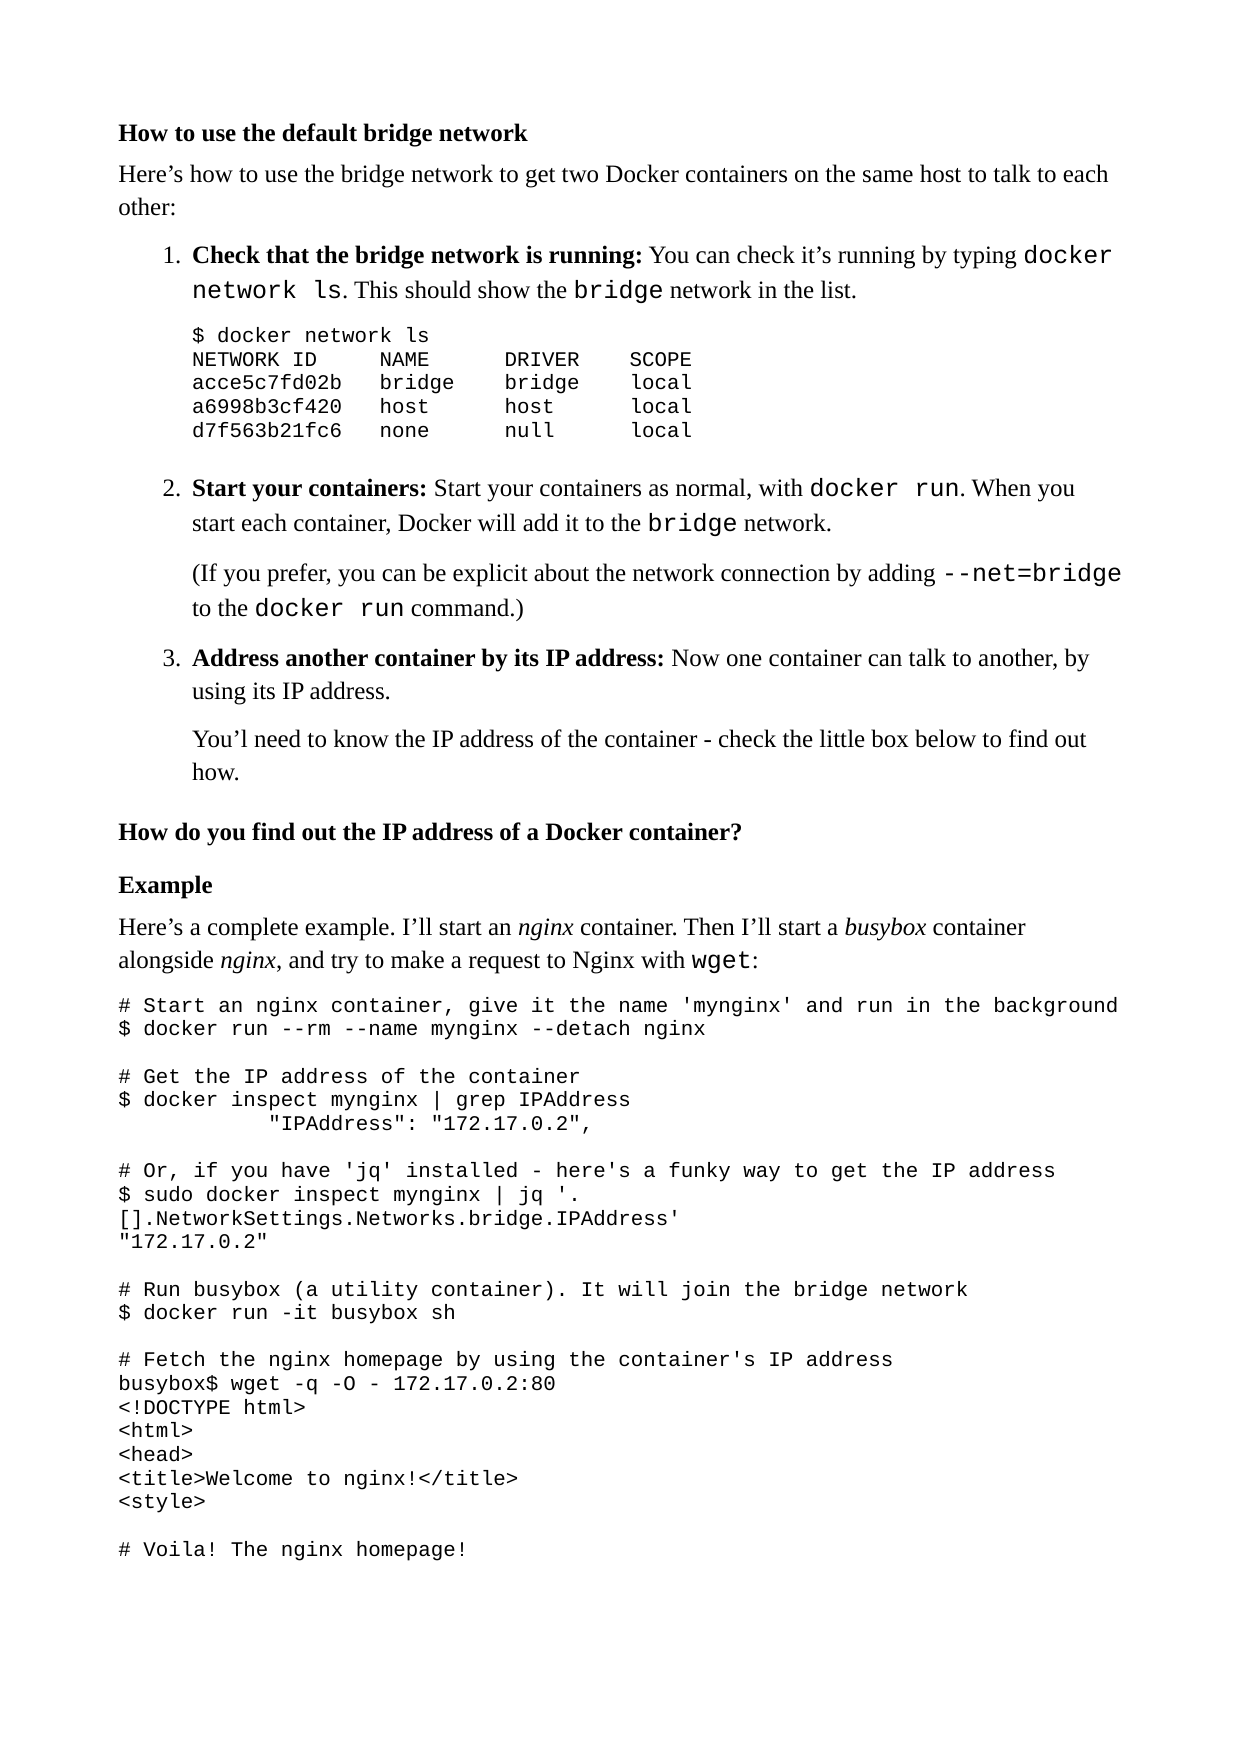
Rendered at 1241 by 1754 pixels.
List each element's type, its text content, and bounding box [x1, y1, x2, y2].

text <title>Welcome to nginx!</title> [118, 1468, 1122, 1491]
list $ docker network ls [162, 325, 1122, 349]
subtitle Example [118, 871, 1122, 899]
text $ docker inspect mynginx | grep IPAddress [118, 1089, 1122, 1113]
text $ docker run -it busybox sh [118, 1302, 1122, 1326]
text <style> [118, 1491, 1122, 1515]
subtitle How to use the default bridge network [118, 118, 1122, 147]
list You’l need to know the IP address of the container - check the little box below to find out how. [162, 724, 1122, 785]
text # Voila! The nginx homepage! [118, 1539, 1122, 1562]
text # Run busybox (a utility container). It will join the bridge network [118, 1278, 1122, 1302]
text # Or, if you have 'jq' installed - here's a funky way to get the IP address [118, 1160, 1122, 1184]
list d7f563b21fc6 none null local [162, 420, 1122, 443]
subtitle How do you find out the IP address of a Docker container? [118, 817, 1122, 846]
text # Start an nginx container, give it the name 'mynginx' and run in the background [118, 995, 1122, 1018]
list acce5c7fd02b bridge bridge local [162, 372, 1122, 396]
text <!DOCTYPE html> [118, 1397, 1122, 1420]
list Check that the bridge network is running: You can check it’s running by typing docker network ls. This should show the bridge network in the list. [162, 240, 1122, 306]
text <html> [118, 1420, 1122, 1444]
text <head> [118, 1444, 1122, 1468]
text # Fetch the nginx homepage by using the container's IP address [118, 1349, 1122, 1373]
text Here’s a complete example. I’ll start an nginx container. Then I’ll start a busybox container alongside nginx, and try to make a request to Nginx with wget: [118, 912, 1122, 976]
list (If you prefer, you can be explicit about the network connection by adding --net=bridge to the docker run command.) [162, 558, 1122, 624]
text Here’s how to use the bridge network to get two Docker containers on the same host to talk to each other: [118, 159, 1122, 221]
list Address another container by its IP address: Now one container can talk to another, by using its IP address. [162, 643, 1122, 705]
text "172.17.0.2" [118, 1231, 1122, 1255]
text $ docker run --rm --name mynginx --detach nginx [118, 1018, 1122, 1042]
text # Get the IP address of the container [118, 1066, 1122, 1089]
text "IPAddress": "172.17.0.2", [118, 1113, 1122, 1137]
text $ sudo docker inspect mynginx | jq '.[].NetworkSettings.Networks.bridge.IPAddress' [118, 1184, 1122, 1231]
list NETWORK ID NAME DRIVER SCOPE [162, 349, 1122, 372]
list Start your containers: Start your containers as normal, with docker run. When you start each container, Docker will add it to the bridge network. [162, 473, 1122, 539]
text busybox$ wget -q -O - 172.17.0.2:80 [118, 1373, 1122, 1397]
list a6998b3cf420 host host local [162, 396, 1122, 420]
